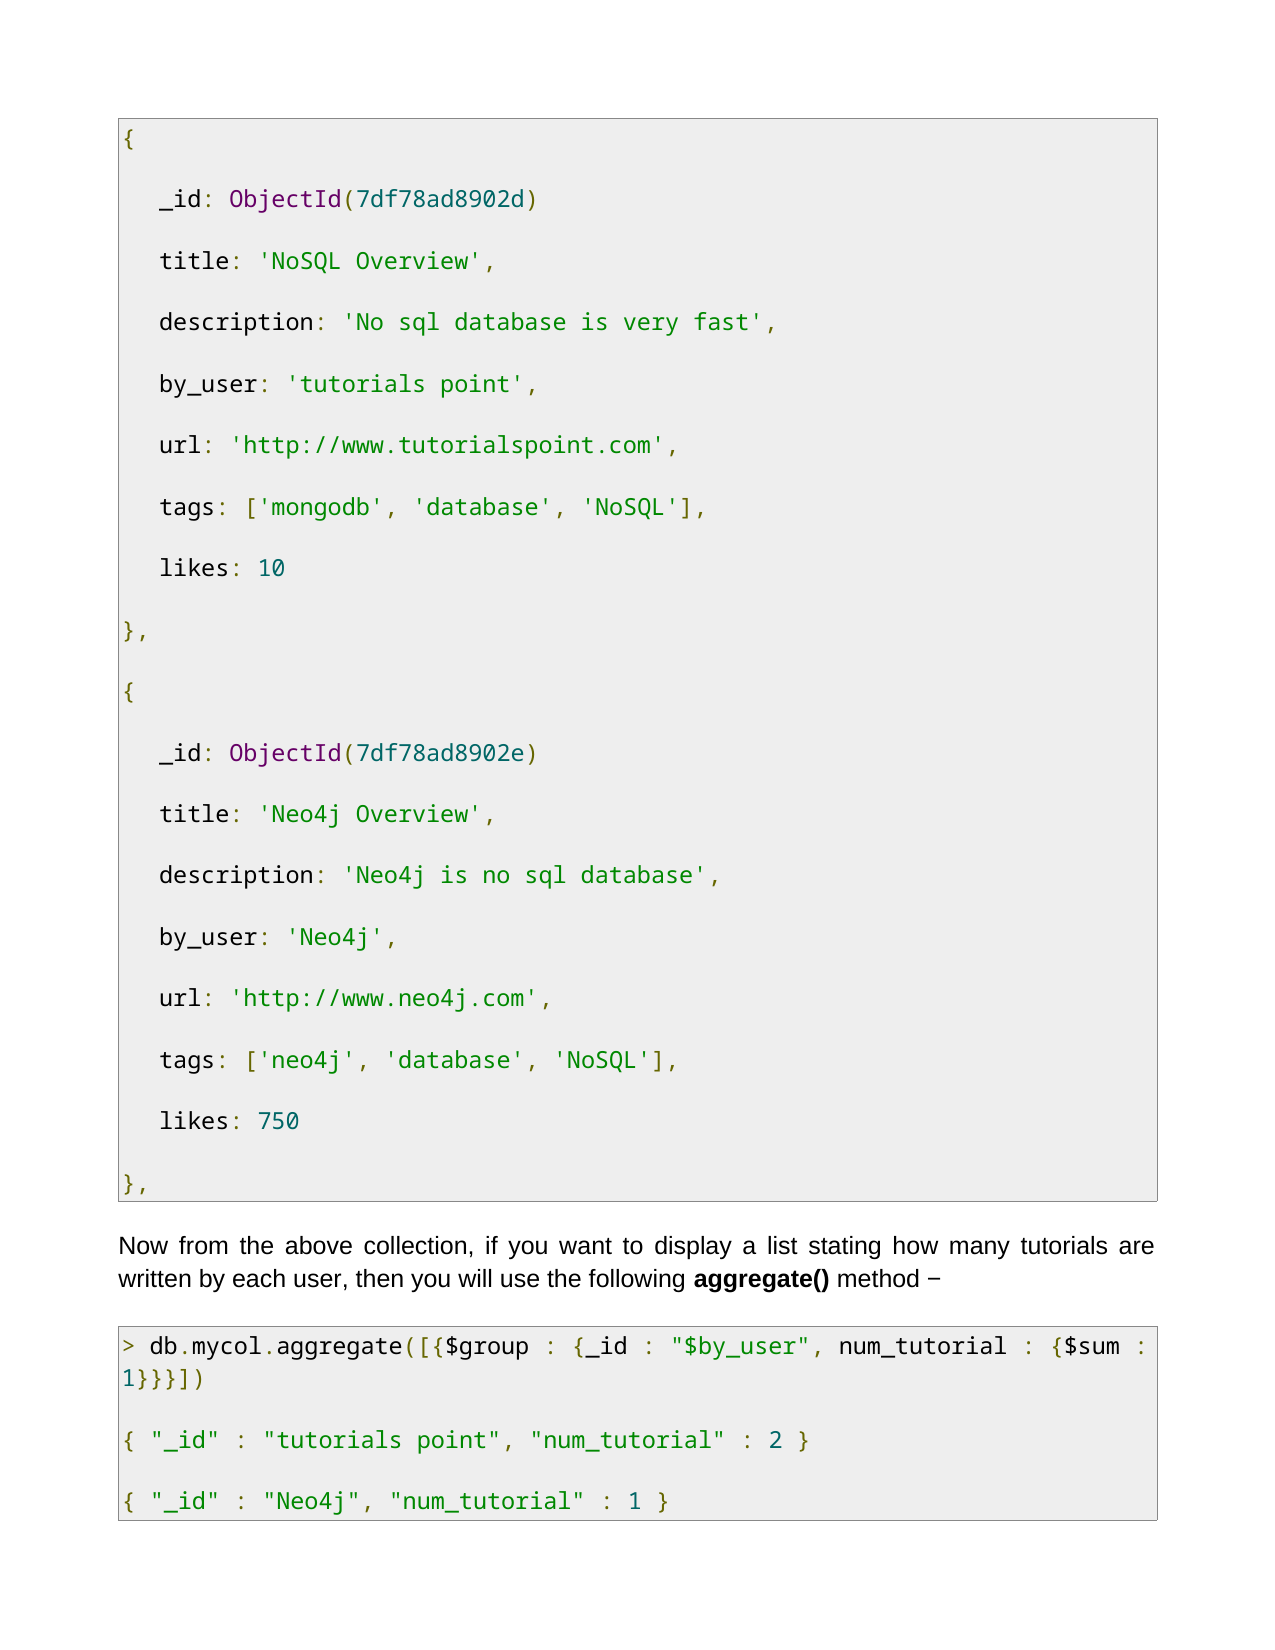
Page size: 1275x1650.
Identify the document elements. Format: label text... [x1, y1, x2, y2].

text { [119, 119, 1157, 153]
text title: 'NoSQL Overview', [119, 241, 1157, 276]
text tags: ['neo4j', 'database', 'NoSQL'], [119, 1040, 1157, 1075]
text by_user: 'tutorials point', [119, 364, 1157, 399]
text }, [119, 610, 1157, 645]
text _id: ObjectId(7df78ad8902e) [119, 733, 1157, 768]
text }, [119, 1163, 1157, 1201]
text by_user: 'Neo4j', [119, 917, 1157, 952]
text description: 'No sql database is very fast', [119, 302, 1157, 338]
text > db.mycol.aggregate([{$group : {_id : "$by_user", num_tutorial : {$sum : 1}}}]) [119, 1327, 1157, 1393]
text url: 'http://www.neo4j.com', [119, 978, 1157, 1014]
text likes: 10 [119, 548, 1157, 583]
text Now from the above collection, if you want to display a list stating how many tutorials are written by each user, then you will use the following aggregate() method − [118, 1231, 1157, 1293]
text url: 'http://www.tutorialspoint.com', [119, 425, 1157, 461]
text { [119, 671, 1157, 706]
text likes: 750 [119, 1101, 1157, 1137]
text tags: ['mongodb', 'database', 'NoSQL'], [119, 487, 1157, 522]
text description: 'Neo4j is no sql database', [119, 856, 1157, 891]
text { "_id" : "Neo4j", "num_tutorial" : 1 } [119, 1481, 1157, 1520]
text title: 'Neo4j Overview', [119, 794, 1157, 829]
text { "_id" : "tutorials point", "num_tutorial" : 2 } [119, 1420, 1157, 1455]
text _id: ObjectId(7df78ad8902d) [119, 179, 1157, 215]
